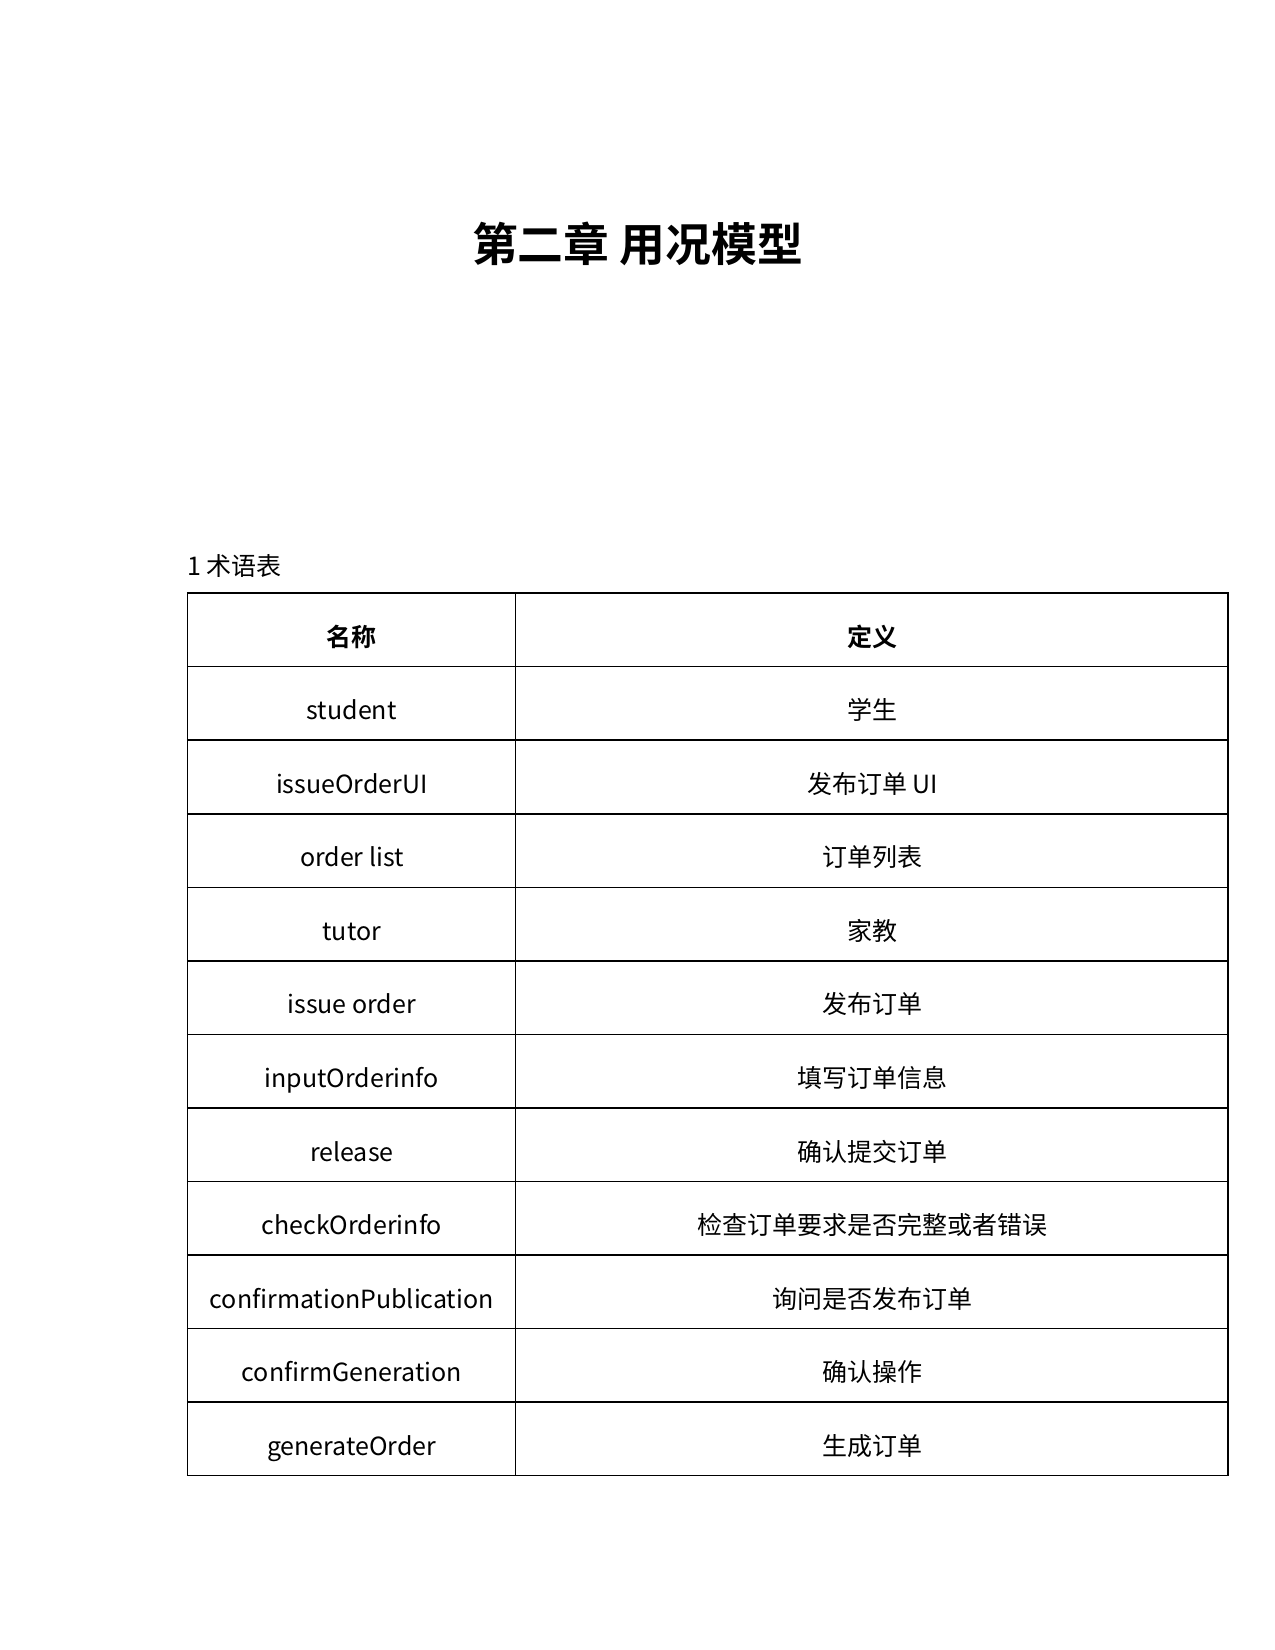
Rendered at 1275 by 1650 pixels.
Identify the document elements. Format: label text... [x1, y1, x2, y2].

table_cell 生成订单 [516, 1403, 1227, 1475]
table_cell issueOrderUI [188, 741, 515, 813]
table_cell 检查订单要求是否完整或者错误 [516, 1182, 1227, 1254]
table_cell 发布订单UI [516, 741, 1227, 813]
table_header 名称 [188, 594, 515, 666]
table_cell 确认操作 [516, 1329, 1227, 1401]
table_cell confirmationPublication [188, 1256, 515, 1328]
table_cell 发布订单 [516, 962, 1227, 1033]
table_cell 家教 [516, 888, 1227, 960]
text 1术语表 [187, 522, 1087, 585]
table_cell confirmGeneration [188, 1329, 515, 1401]
table_cell release [188, 1109, 515, 1181]
table_cell inputOrderinfo [188, 1035, 515, 1107]
subtitle 第二章 用况模型 [187, 169, 1087, 294]
table_cell 填写订单信息 [516, 1035, 1227, 1107]
table_cell checkOrderinfo [188, 1182, 515, 1254]
table_cell 询问是否发布订单 [516, 1256, 1227, 1328]
table_cell 订单列表 [516, 815, 1227, 886]
table_cell generateOrder [188, 1403, 515, 1475]
table_header 定义 [516, 594, 1227, 666]
table_cell 学生 [516, 667, 1227, 739]
table_cell issue order [188, 962, 515, 1033]
table_cell student [188, 667, 515, 739]
table_cell 确认提交订单 [516, 1109, 1227, 1181]
table_cell order list [188, 815, 515, 886]
table_cell tutor [188, 888, 515, 960]
